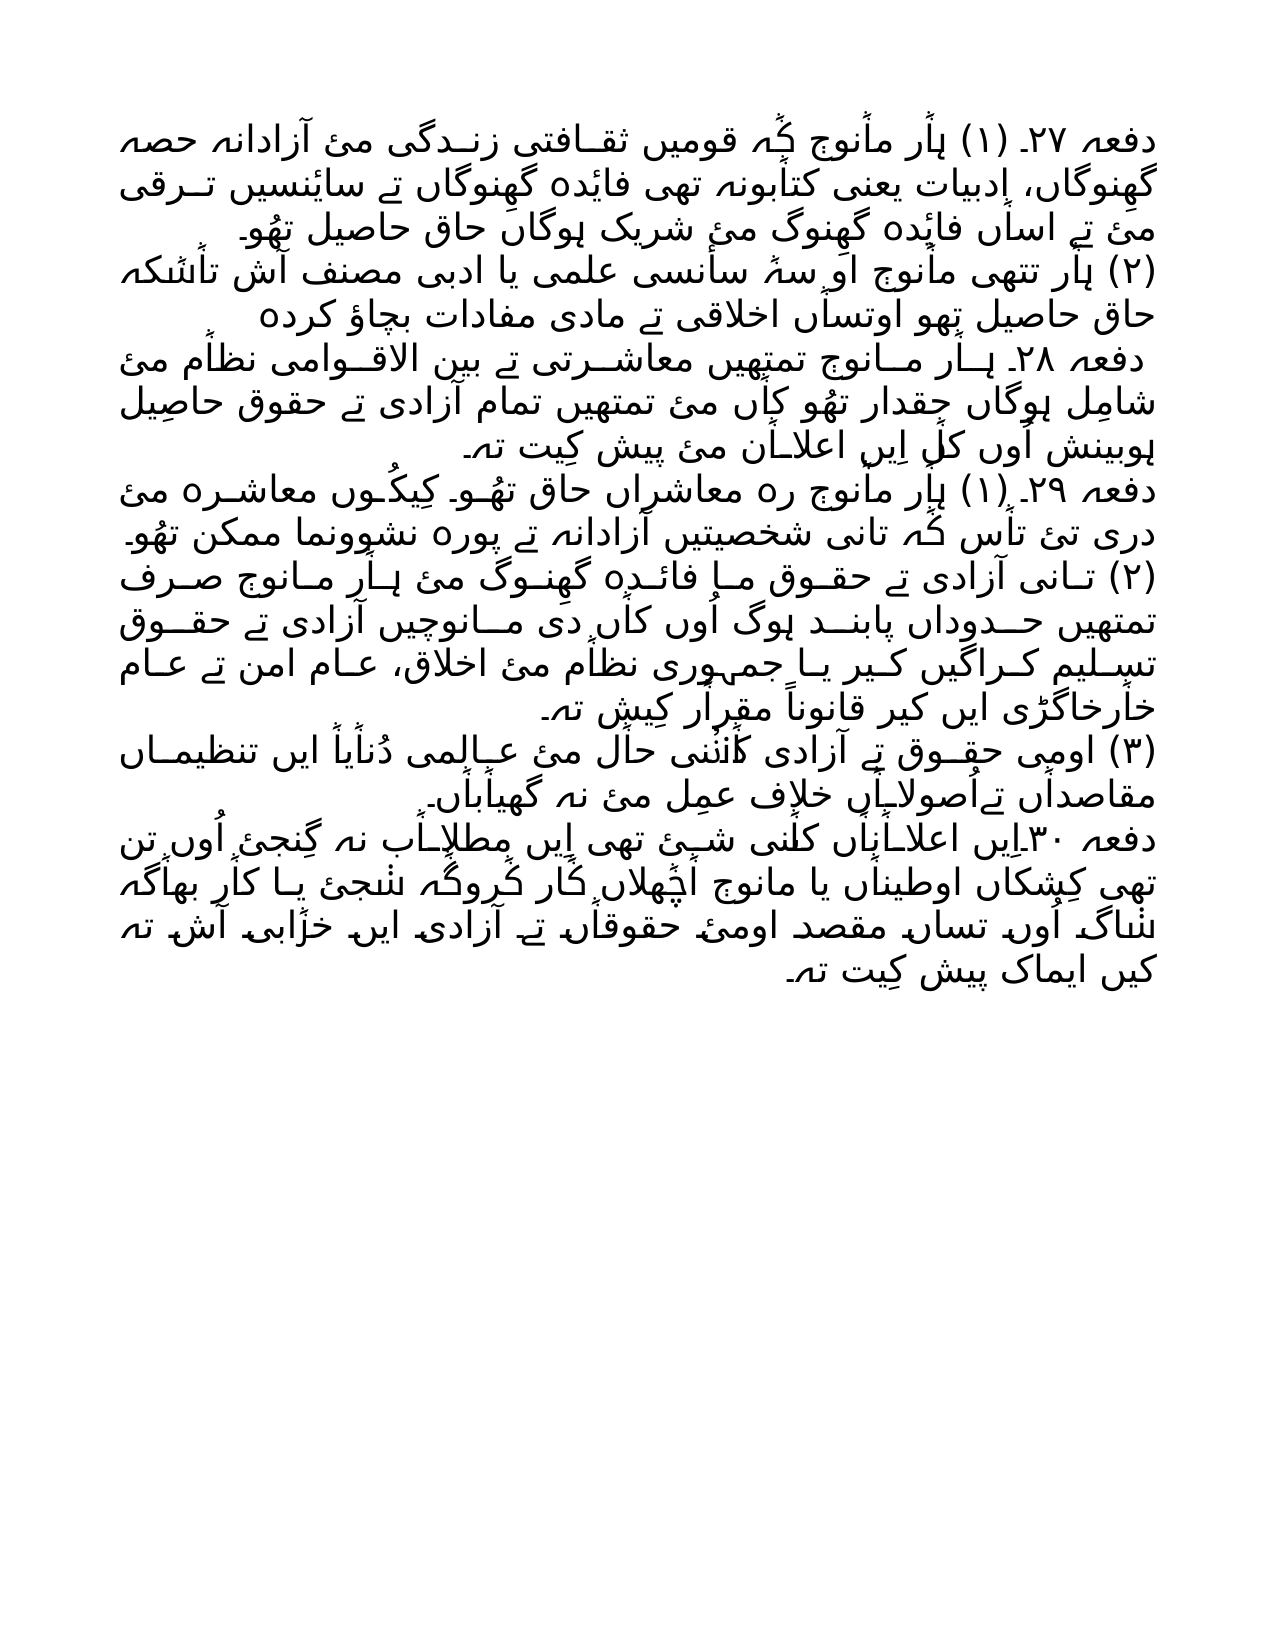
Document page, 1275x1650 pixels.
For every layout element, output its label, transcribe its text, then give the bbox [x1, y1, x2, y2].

text دفعہ ۳۰۔ اِیں اعلاٞناٞں کاٞںنی شئ تھی اِیں مطلاٞب نہ گِنجئ اُوں تن تھی کِشکاں اوطیناٞں یا مانوڄ اٞچٞھلاں کٞار کٞروگٞہ ݭجئ یا کاٞر بھاٞگہ ݭاگ اُوں تساں مقصد اومیٔ حقوقاٞں تے آزادی ایں خرٞابی آش تہ کیں ایماک پیش کِیت تہ۔ [118, 816, 1157, 991]
text (۳) اومی حقوق تے آزادی کاٞنࣿنی حاٞل مئ عالمی دُناٞیاٞ ایں تنظیماں مقاصداٞں تے اُصولاٞں خلاف عمِل مئ نہ گھیاٞباٞں۔ [118, 729, 1157, 816]
text دفعہ ۲۷۔ (۱) ہاٞر ماٞنوڄ کٞہ قومیں ثقافتی زندگی مئ آزادانہ حصہ گھِنوگاں، ادبیات یعنی کتاٞبونہ تھی فایٔدہ گھِنوگاں تے سایٔنسیں ترقی مئ تے اساٞں فایٔدہ گھِنوگ مئ شریک ہوگاں حاق حاصیل تھُو۔ [118, 118, 1157, 249]
text دفعہ ۲۸۔ ہاٞر مانوڄ تمتھیں معاشرتی تے بین الاقوامی نظاٞم مئ شامِل ہوگاں حقدار تھُو کاٞں مئ تمتھیں تمام آزادی تے حقوق حاصِیل ہوبینش اُوں کاٞں اِیں اعلاٞن مئ پیش کِیت تہ۔ [118, 336, 1157, 467]
text (۲) ہاٞر تتھی ماٞنوڄ او سہٞ سأنسی علمی یا ادبی مصنف آش تاٞسٞکہ حاق حاصیل تھو اوتساٞں اخلاقی تے مادی مفادات بچاؤ کردہ [118, 249, 1157, 336]
text (۲) تانی آزادی تے حقوق ما فائدہ گھِنوگ مئ ہاٞر مانوڄ صرف تمتھیں حدوداں پابند ہوگ اُوں کاٞں دی مانوچیں آزادی تے حقوق تسلیم کراگیں کیر یا جمہوری نظاٞم مئ اخلاق، عام امن تے عام خاٞرخاگڑی ایں کیر قانوناً مقراٞر کِیش تہ۔ [118, 554, 1157, 729]
text دفعہ ۲۹۔ (۱) ہاٞر ماٞنوڄ رہ معاشراں حاق تھُو۔ کِیکُوں معاشرہ مئ دری تئ تاٞس کٞہ تانی شخصیتیں آزادانہ تے پورہ نشوونما ممکن تھُو۔ [118, 467, 1157, 554]
